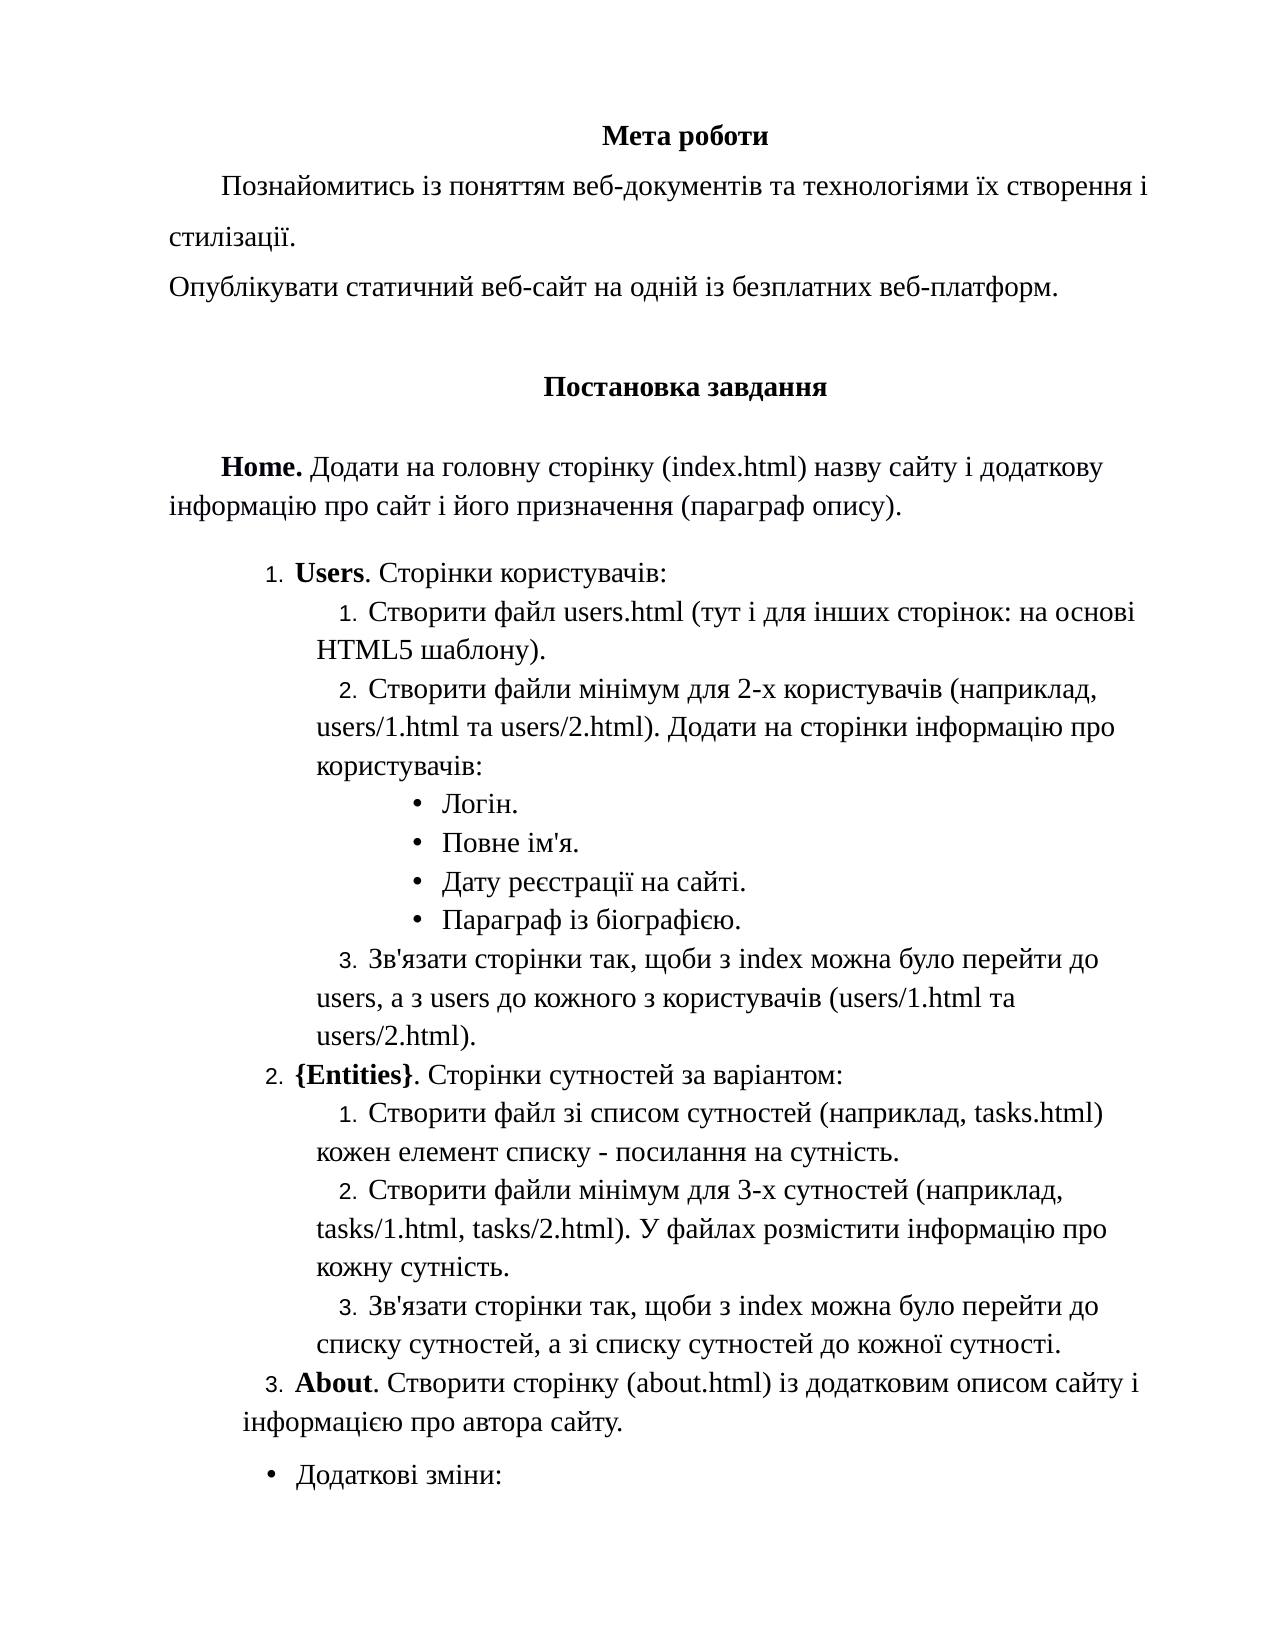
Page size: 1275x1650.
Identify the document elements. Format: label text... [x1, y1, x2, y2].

list {Entities}. Сторінки сутностей за варіантом: [213, 1057, 1157, 1090]
text Постановка завдання [169, 369, 1157, 403]
list Створити файли мінімум для 2-х користувачів (наприклад, users/1.html та users/2.html). Додати на сторінки інформацію про користувачів: [287, 671, 1157, 782]
text Home. Додати на головну сторінку (index.html) назву сайту і додаткову інформацію про сайт і його призначення (параграф опису). [169, 449, 1157, 521]
list Створити файл users.html (тут і для інших сторінок: на основі HTML5 шаблону). [287, 594, 1157, 666]
list Логін. [360, 787, 1157, 820]
list Параграф із біографією. [360, 902, 1157, 936]
list Зв'язати сторінки так, щоби з index можна було перейти до users, а з users до кожного з користувачів (users/1.html та users/2.html). [287, 941, 1157, 1052]
list Дату реєстрації на сайті. [360, 864, 1157, 897]
list About. Створити сторінку (about.html) із додатковим описом сайту і інформацією про автора сайту. [213, 1365, 1157, 1437]
text Мета роботи [169, 118, 1157, 152]
text Познайомитись із поняттям веб-документів та технологіями їх створення і стилізації. Опублікувати статичний веб-сайт на одній із безплатних веб-платформ. [169, 168, 1157, 302]
list Додаткові зміни: [214, 1457, 1157, 1490]
list Створити файли мінімум для 3-х сутностей (наприклад, tasks/1.html, tasks/2.html). У файлах розмістити інформацію про кожну сутність. [287, 1172, 1157, 1283]
list Створити файл зі списом сутностей (наприклад, tasks.html) кожен елемент списку - посилання на сутність. [287, 1095, 1157, 1167]
list Повне ім'я. [360, 825, 1157, 859]
list Users. Сторінки користувачів: [213, 555, 1157, 589]
list Зв'язати сторінки так, щоби з index можна було перейти до списку сутностей, а зі списку сутностей до кожної сутності. [287, 1288, 1157, 1360]
